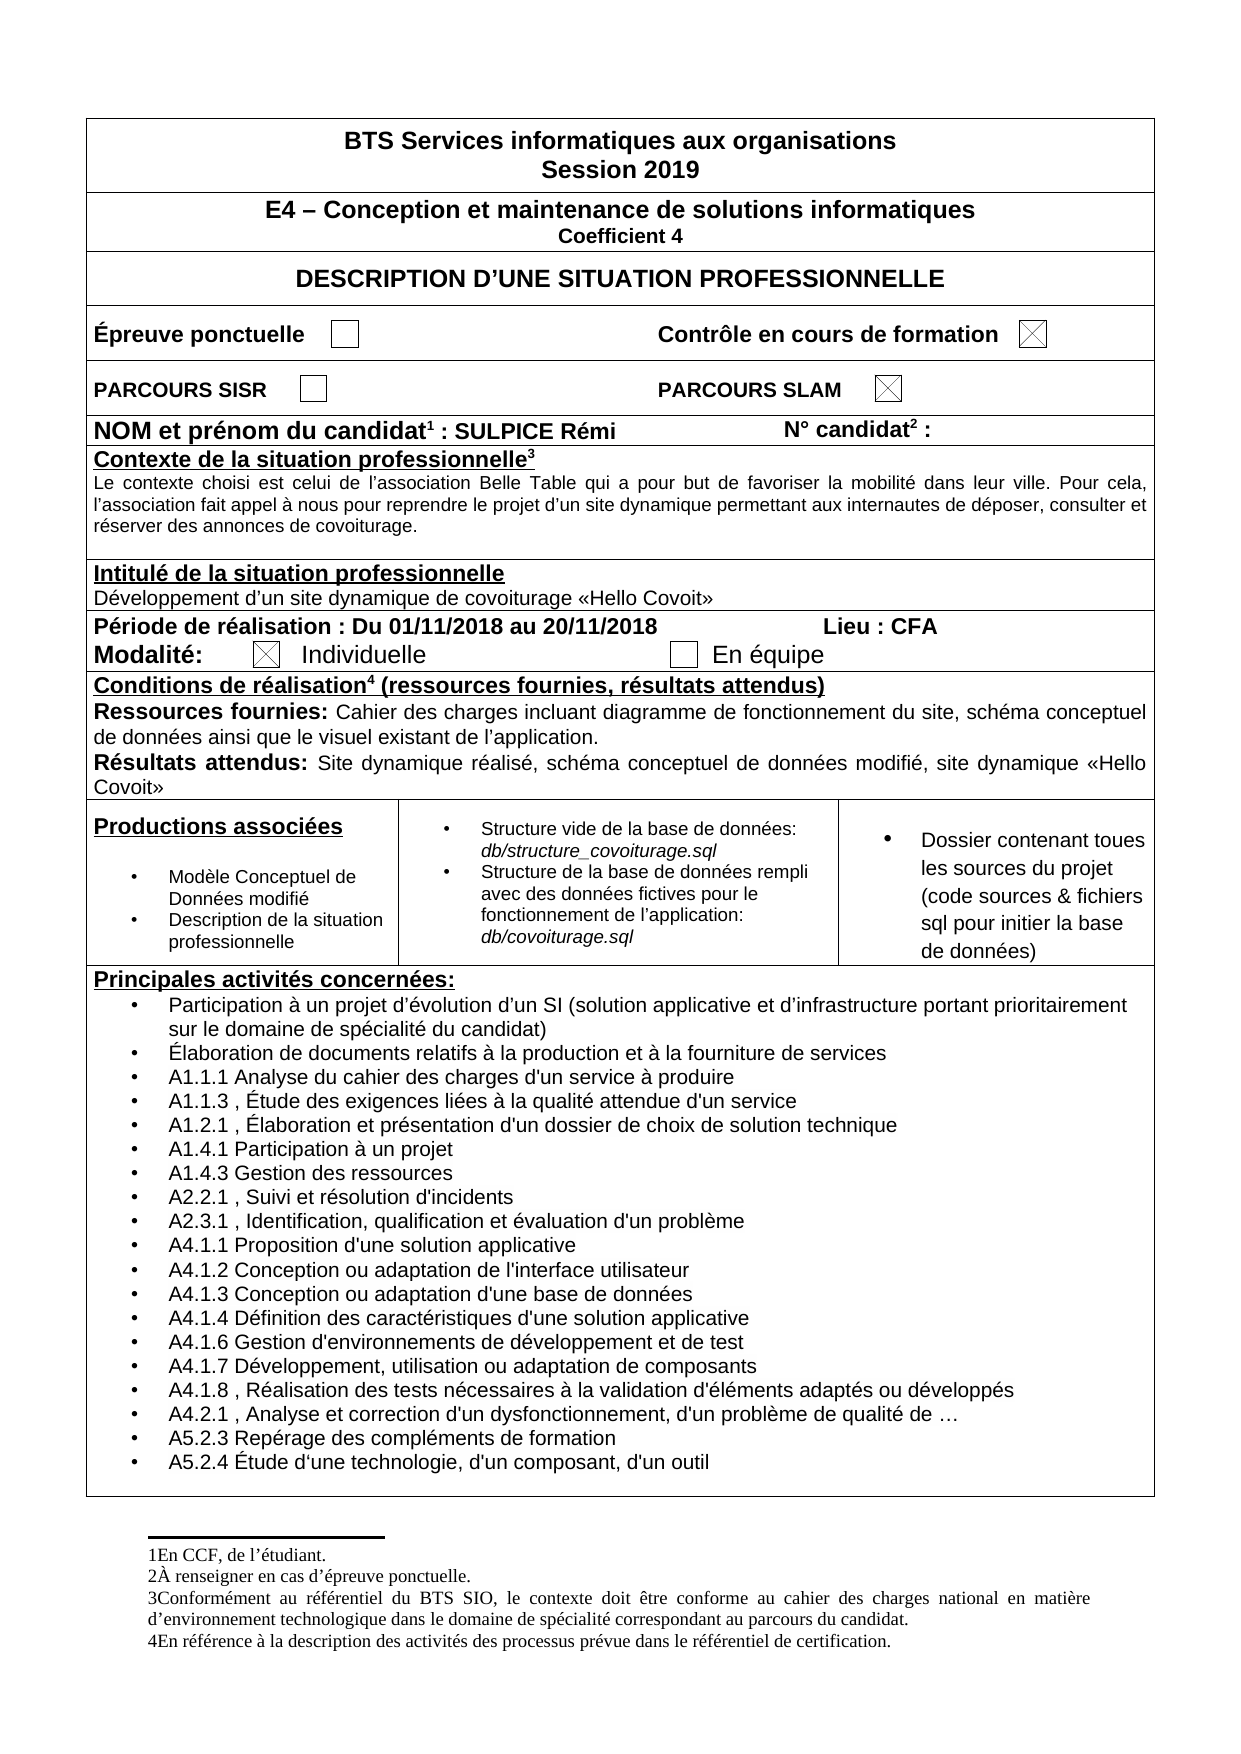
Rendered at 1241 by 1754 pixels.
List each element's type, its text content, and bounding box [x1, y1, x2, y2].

table_cell Période de réalisation : Du 01/11/2018 au 20/11/2018 Lieu : CFA Modalité: Individuelle En équipe [87, 611, 1154, 671]
table_cell Intitulé de la situation professionnelle Développement d’un site dynamique de covoiturage «Hello Covoit» [87, 560, 1154, 610]
table_cell Contexte de la situation professionnelle Le contexte choisi est celui de l’association Belle Table qui a pour but de favoriser la mobilité dans leur ville. Pour cela, l’association fait appel à nous pour reprendre le projet d’un site dynamique permettant aux internautes de déposer, consulter et réserver des annonces de covoiturage. [87, 446, 1154, 558]
table_cell Productions associées Modèle Conceptuel de Données modifié Description de la situation professionnelle [87, 800, 398, 965]
table_cell Dossier contenant toues les sources du projet (code sources & fichiers sql pour initier la base de données) [839, 800, 1154, 965]
table_cell Conditions de réalisation (ressources fournies, résultats attendus) Ressources fournies: Cahier des charges incluant diagramme de fonctionnement du site, schéma conceptuel de données ainsi que le visuel existant de l’application. Résultats attendus: Site dynamique réalisé, schéma conceptuel de données modifié, site dynamique «Hello Covoit» [87, 672, 1154, 799]
table_cell NOM et prénom du candidat : SULPICE Rémi [87, 416, 776, 445]
table_cell Épreuve ponctuelle [87, 306, 650, 360]
table_cell Principales activités concernées: Participation à un projet d’évolution d’un SI (solution applicative et d’infrastructure portant prioritairement sur le domaine de spécialité du candidat) Élaboration de documents relatifs à la production et à la fourniture de services A1.1.1 Analyse du cahier des charges d'un service à produire A1.1.3 , Étude des exigences liées à la qualité attendue d'un service A1.2.1 , Élaboration et présentation d'un dossier de choix de solution technique A1.4.1 Participation à un projet A1.4.3 Gestion des ressources A2.2.1 , Suivi et résolution d'incidents A2.3.1 , Identification, qualification et évaluation d'un problème A4.1.1 Proposition d'une solution applicative A4.1.2 Conception ou adaptation de l'interface utilisateur A4.1.3 Conception ou adaptation d'une base de données A4.1.4 Définition des caractéristiques d'une solution applicative A4.1.6 Gestion d'environnements de développement et de test A4.1.7 Développement, utilisation ou adaptation de composants A4.1.8 , Réalisation des tests nécessaires à la validation d'éléments adaptés ou développés A4.2.1 , Analyse et correction d'un dysfonctionnement, d'un problème de qualité de … A5.2.3 Repérage des compléments de formation A5.2.4 Étude d‘une technologie, d'un composant, d'un outil [87, 966, 1154, 1496]
table_cell DESCRIPTION D’UNE SITUATION PROFESSIONNELLE [87, 252, 1154, 305]
table_cell PARCOURS SLAM [650, 361, 1154, 415]
table_cell E4 – Conception et maintenance de solutions informatiques Coefficient 4 [87, 193, 1154, 251]
table_cell PARCOURS SISR [87, 361, 650, 415]
table_cell Structure vide de la base de données: db/structure_covoiturage.sql Structure de la base de données rempli avec des données fictives pour le fonctionnement de l’application: db/covoiturage.sql [399, 800, 838, 965]
table_header BTS Services informatiques aux organisations Session 2019 [87, 119, 1154, 192]
table_cell Contrôle en cours de formation [650, 306, 1154, 360]
table_cell N° candidat : [776, 416, 1154, 445]
